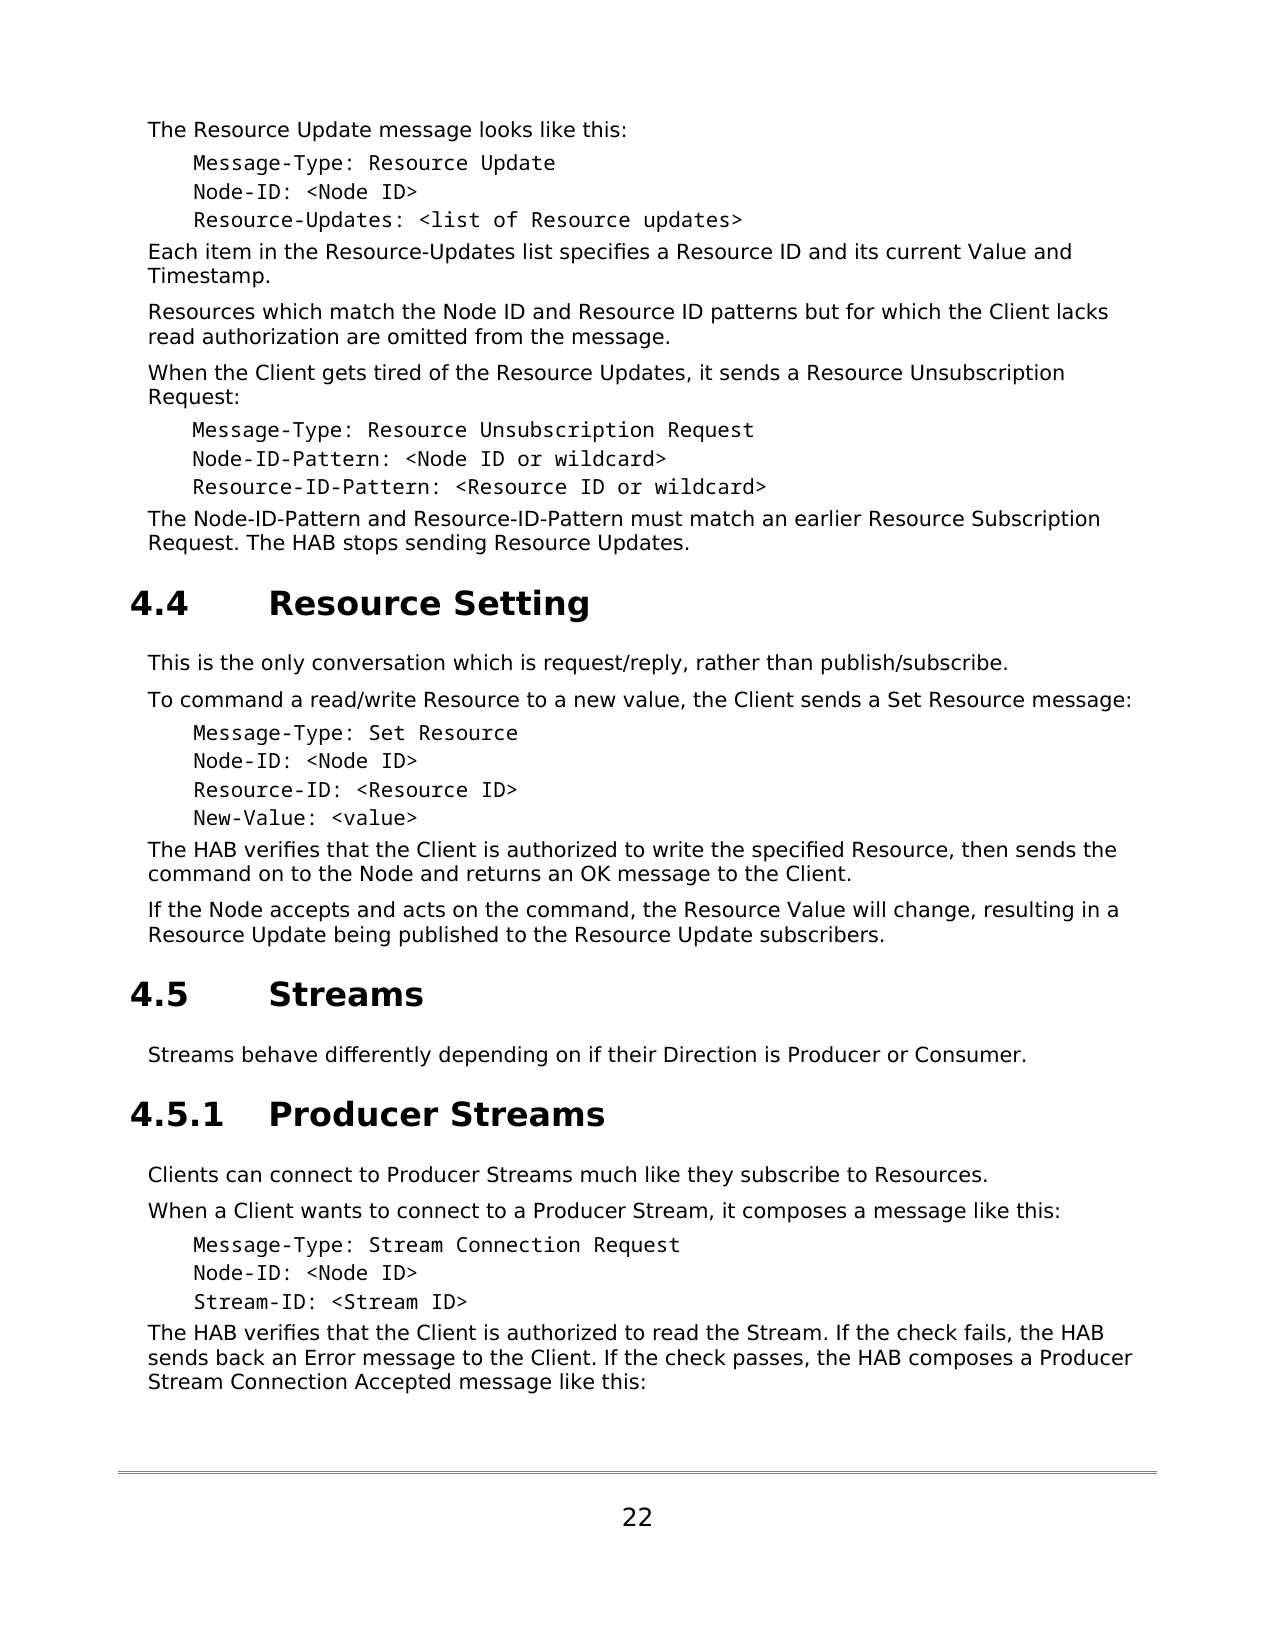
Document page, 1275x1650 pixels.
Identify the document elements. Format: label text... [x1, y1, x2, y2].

text The HAB verifies that the Client is authorized to read the Stream. If the check fails, the HAB sends back an Error message to the Client. If the check passes, the HAB composes a Producer Stream Connection Accepted message like this: [148, 1321, 1157, 1394]
text Clients can connect to Producer Streams much like they subscribe to Resources. [148, 1163, 1157, 1187]
text Resource-Updates: <list of Resource updates> [193, 205, 1157, 234]
text Message-Type: Set Resource [193, 718, 1157, 747]
text Stream-ID: <Stream ID> [193, 1287, 1157, 1315]
text Message-Type: Resource Unsubscription Request [192, 416, 1157, 444]
subtitle Streams [118, 976, 1157, 1014]
text The Node-ID-Pattern and Resource-ID-Pattern must match an earlier Resource Subscription Request. The HAB stops sending Resource Updates. [148, 507, 1157, 556]
text Message-Type: Resource Update [193, 148, 1157, 177]
text Resource-ID-Pattern: <Resource ID or wildcard> [192, 472, 1157, 501]
subtitle Producer Streams [118, 1096, 1157, 1135]
text The HAB verifies that the Client is authorized to write the specified Resource, then sends the command on to the Node and returns an OK message to the Client. [148, 838, 1157, 886]
subtitle Resource Setting [118, 584, 1157, 623]
text Node-ID: <Node ID> [193, 1258, 1157, 1287]
text Node-ID-Pattern: <Node ID or wildcard> [192, 444, 1157, 472]
text New-Value: <value> [193, 803, 1157, 832]
text Message-Type: Stream Connection Request [193, 1230, 1157, 1258]
text The Resource Update message looks like this: [148, 118, 1157, 142]
text Resources which match the Node ID and Resource ID patterns but for which the Client lacks read authorization are omitted from the message. [148, 300, 1157, 349]
text Resource-ID: <Resource ID> [193, 775, 1157, 803]
text Node-ID: <Node ID> [193, 747, 1157, 775]
text This is the only conversation which is request/reply, rather than publish/subscribe. [148, 651, 1157, 676]
text When the Client gets tired of the Resource Updates, it sends a Resource Unsubscription Request: [148, 361, 1157, 409]
text If the Node accepts and acts on the command, the Resource Value will change, resulting in a Resource Update being published to the Resource Update subscribers. [148, 898, 1157, 947]
text Node-ID: <Node ID> [193, 177, 1157, 205]
text When a Client wants to connect to a Producer Stream, it composes a message like this: [148, 1199, 1157, 1224]
text Streams behave differently depending on if their Direction is Producer or Consumer. [148, 1043, 1157, 1067]
text Each item in the Resource-Updates list specifies a Resource ID and its current Value and Timestamp. [148, 240, 1157, 288]
text To command a read/write Resource to a new value, the Client sends a Set Resource message: [148, 688, 1157, 712]
